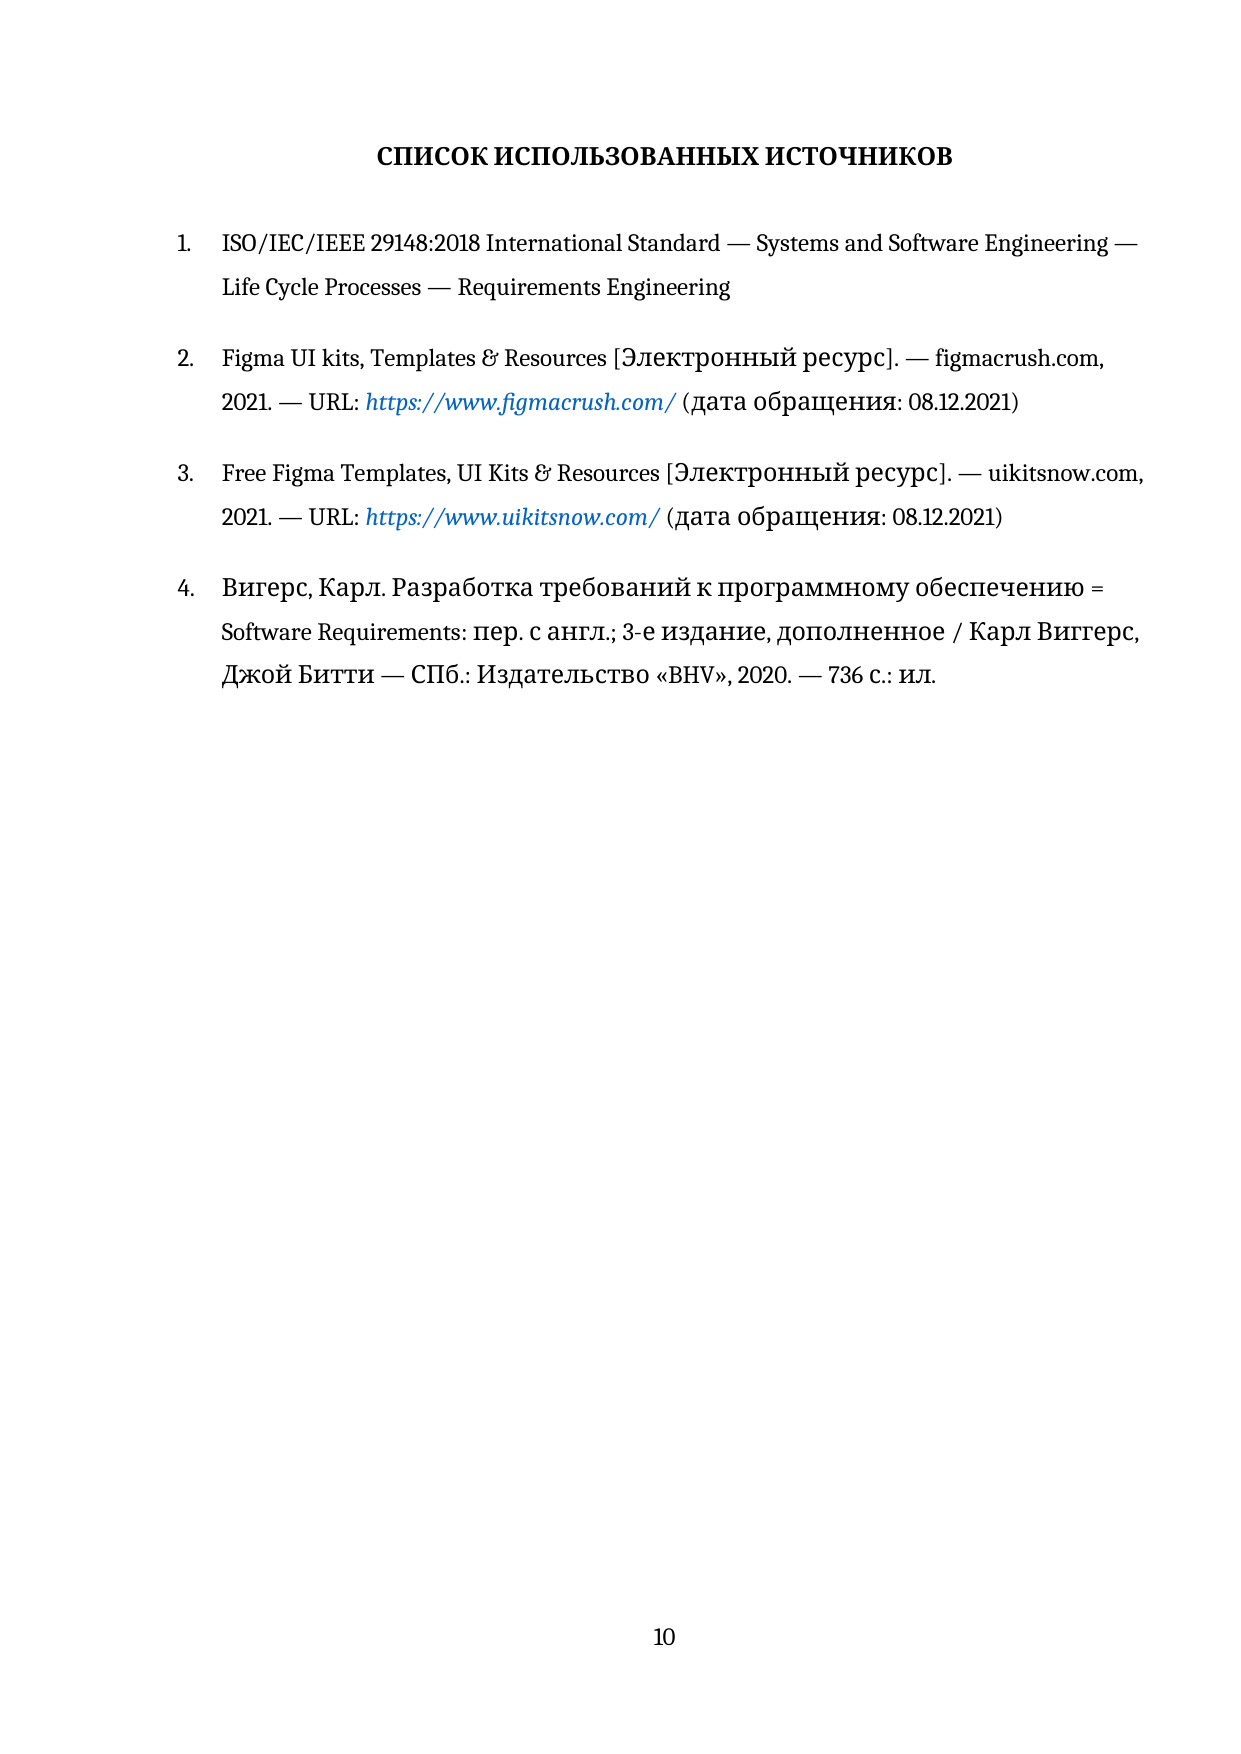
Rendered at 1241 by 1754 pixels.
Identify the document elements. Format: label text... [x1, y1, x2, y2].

list Free Figma Templates, UI Kits & Resources [Электронный ресурс]. — uikitsnow.com, 2021. — URL: https://www.uikitsnow.com/ (дата обращения: 08.12.2021) [177, 459, 1152, 531]
list Вигерс, Карл. Разработка требований к программному обеспечению = Software Requirements: пер. с англ.; 3-е издание, дополненное / Карл Виггерс, Джой Битти — СПб.: Издательство «BHV», 2020. — 736 с.: ил. [177, 574, 1152, 689]
list Figma UI kits, Templates & Resources [Электронный ресурс]. — figmacrush.com, 2021. — URL: https://www.figmacrush.com/ (дата обращения: 08.12.2021) [177, 344, 1152, 416]
text СПИСОК ИСПОЛЬЗОВАННЫХ ИСТОЧНИКОВ [177, 143, 1152, 172]
list ISO/IEC/IEEE 29148:2018 International Standard — Systems and Software Engineering — Life Cycle Processes — Requirements Engineering [177, 229, 1152, 301]
